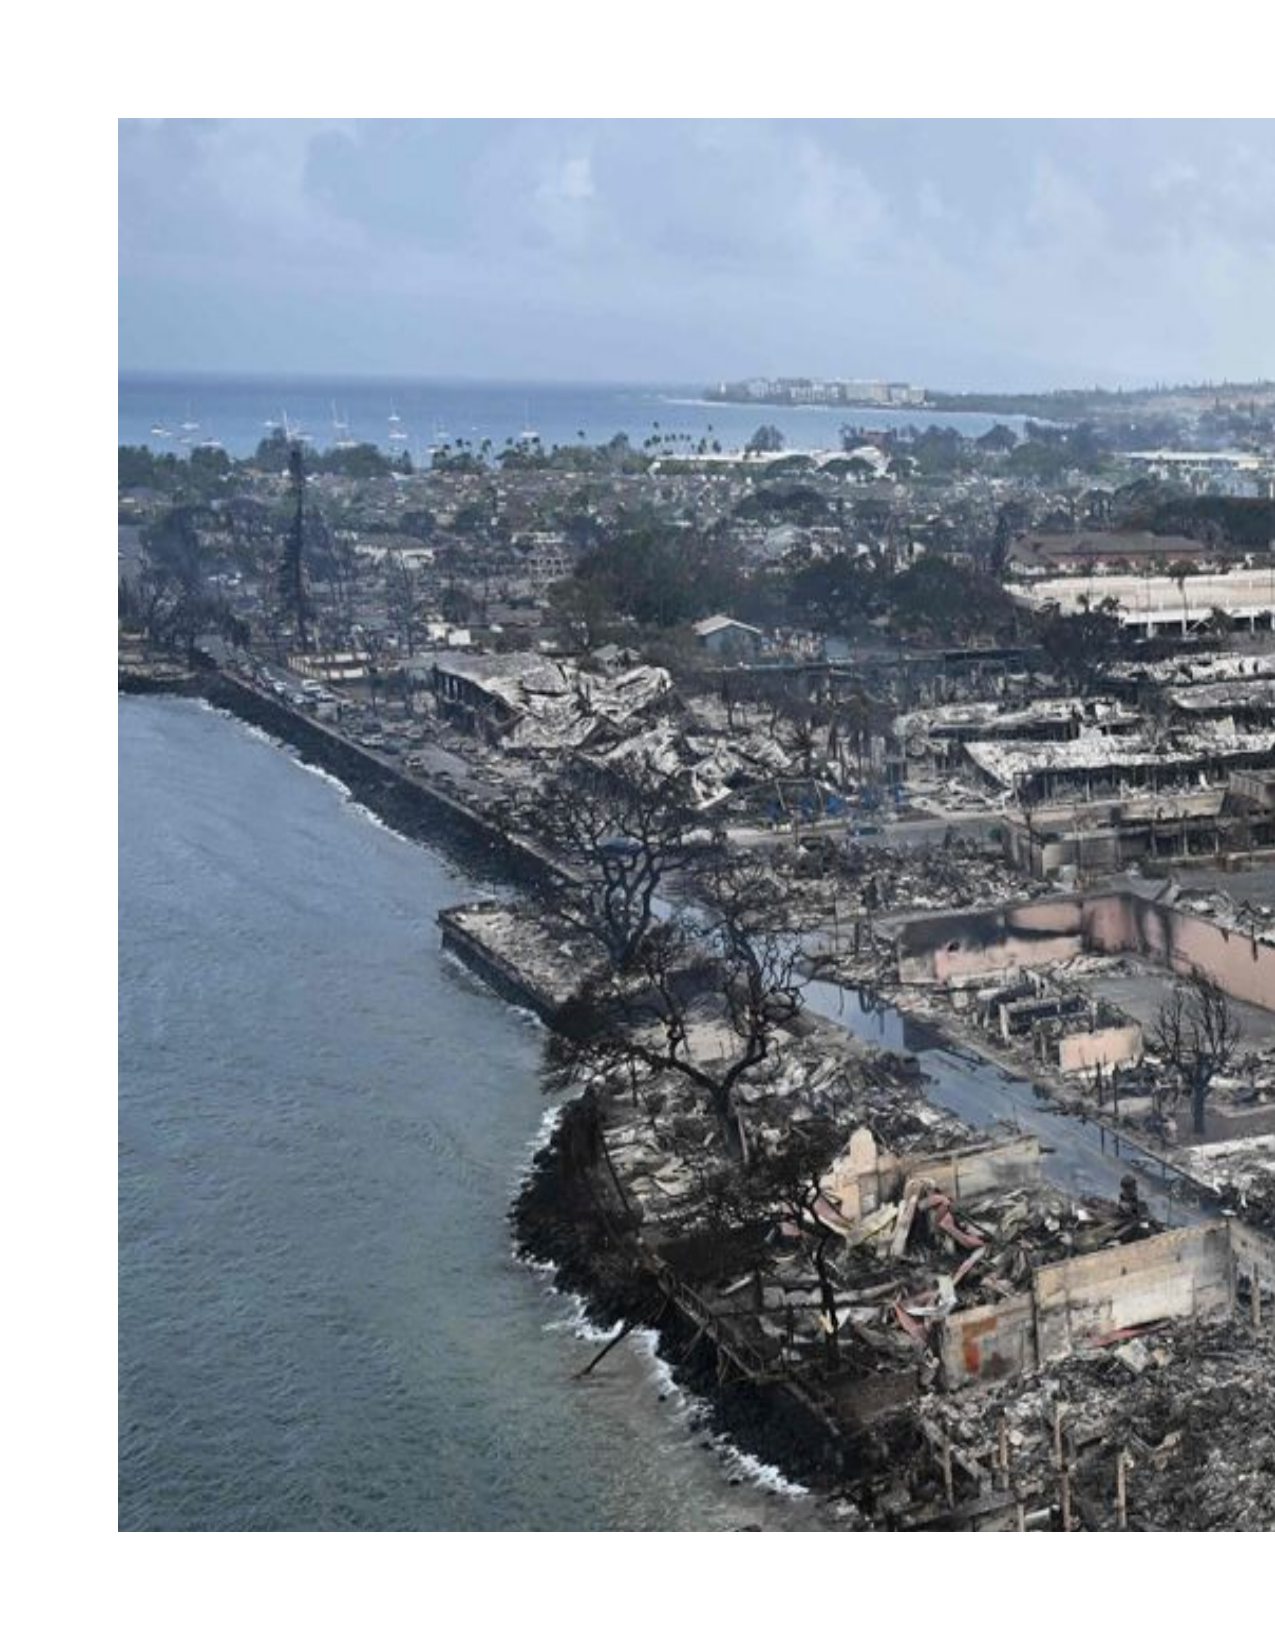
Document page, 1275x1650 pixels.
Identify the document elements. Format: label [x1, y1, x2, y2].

picture [118, 118, 1275, 1532]
